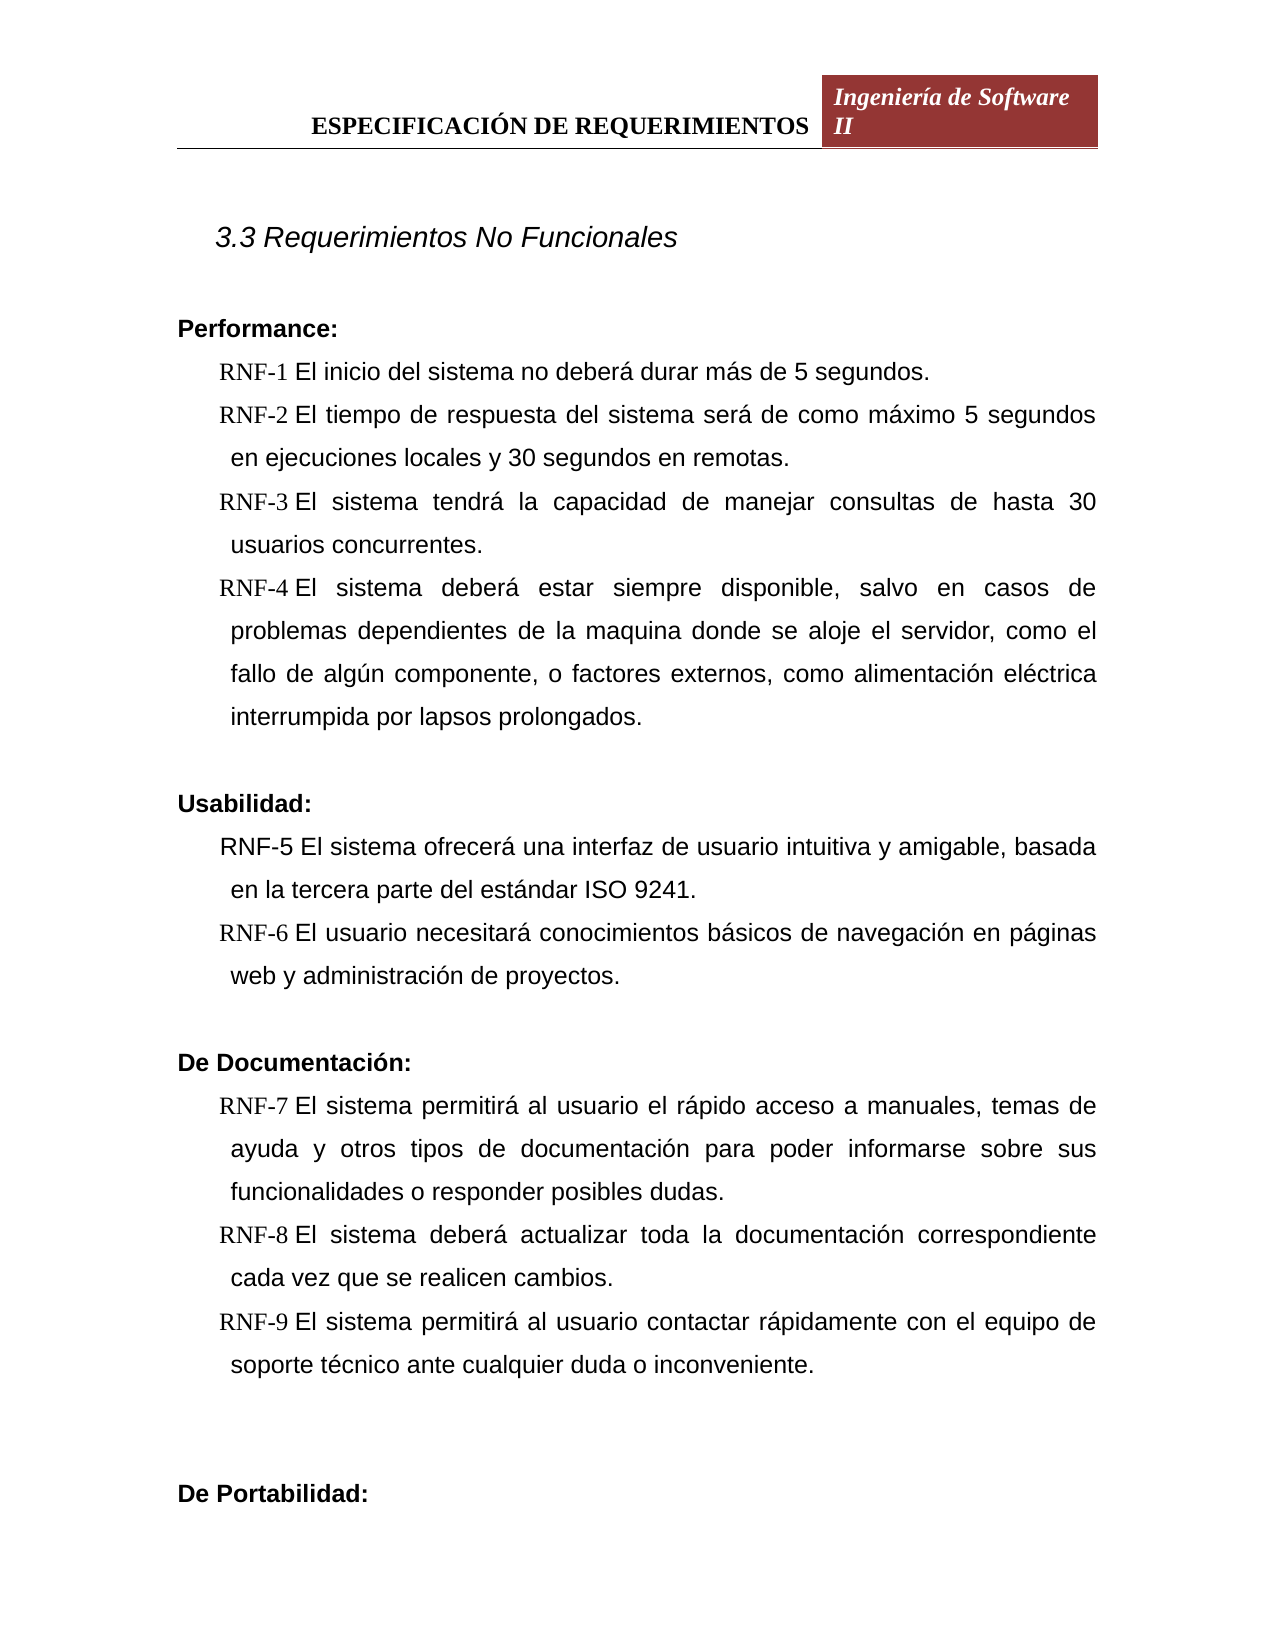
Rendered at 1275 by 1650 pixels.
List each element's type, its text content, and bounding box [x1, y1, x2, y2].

list El inicio del sistema no deberá durar más de 5 segundos. [213, 357, 1098, 386]
list El tiempo de respuesta del sistema será de como máximo 5 segundos en ejecuciones locales y 30 segundos en remotas. [213, 400, 1098, 472]
list El sistema deberá actualizar toda la documentación correspondiente cada vez que se realicen cambios. [213, 1220, 1098, 1292]
text Performance: [177, 314, 1098, 343]
list El sistema permitirá al usuario contactar rápidamente con el equipo de soporte técnico ante cualquier duda o inconveniente. [213, 1306, 1098, 1378]
text De Documentación: [177, 1047, 1098, 1076]
text Usabilidad: [177, 789, 1098, 817]
subtitle 3.3 Requerimientos No Funcionales [215, 220, 1098, 254]
list El sistema tendrá la capacidad de manejar consultas de hasta 30 usuarios concurrentes. [213, 487, 1098, 558]
text De Portabilidad: [177, 1479, 1098, 1508]
list El sistema ofrecerá una interfaz de usuario intuitiva y amigable, basada en la tercera parte del estándar ISO 9241. [213, 832, 1098, 904]
list El sistema deberá estar siempre disponible, salvo en casos de problemas dependientes de la maquina donde se aloje el servidor, como el fallo de algún componente, o factores externos, como alimentación eléctrica interrumpida por lapsos prolongados. [213, 573, 1098, 731]
list El sistema permitirá al usuario el rápido acceso a manuales, temas de ayuda y otros tipos de documentación para poder informarse sobre sus funcionalidades o responder posibles dudas. [213, 1091, 1098, 1206]
list El usuario necesitará conocimientos básicos de navegación en páginas web y administración de proyectos. [213, 918, 1098, 990]
